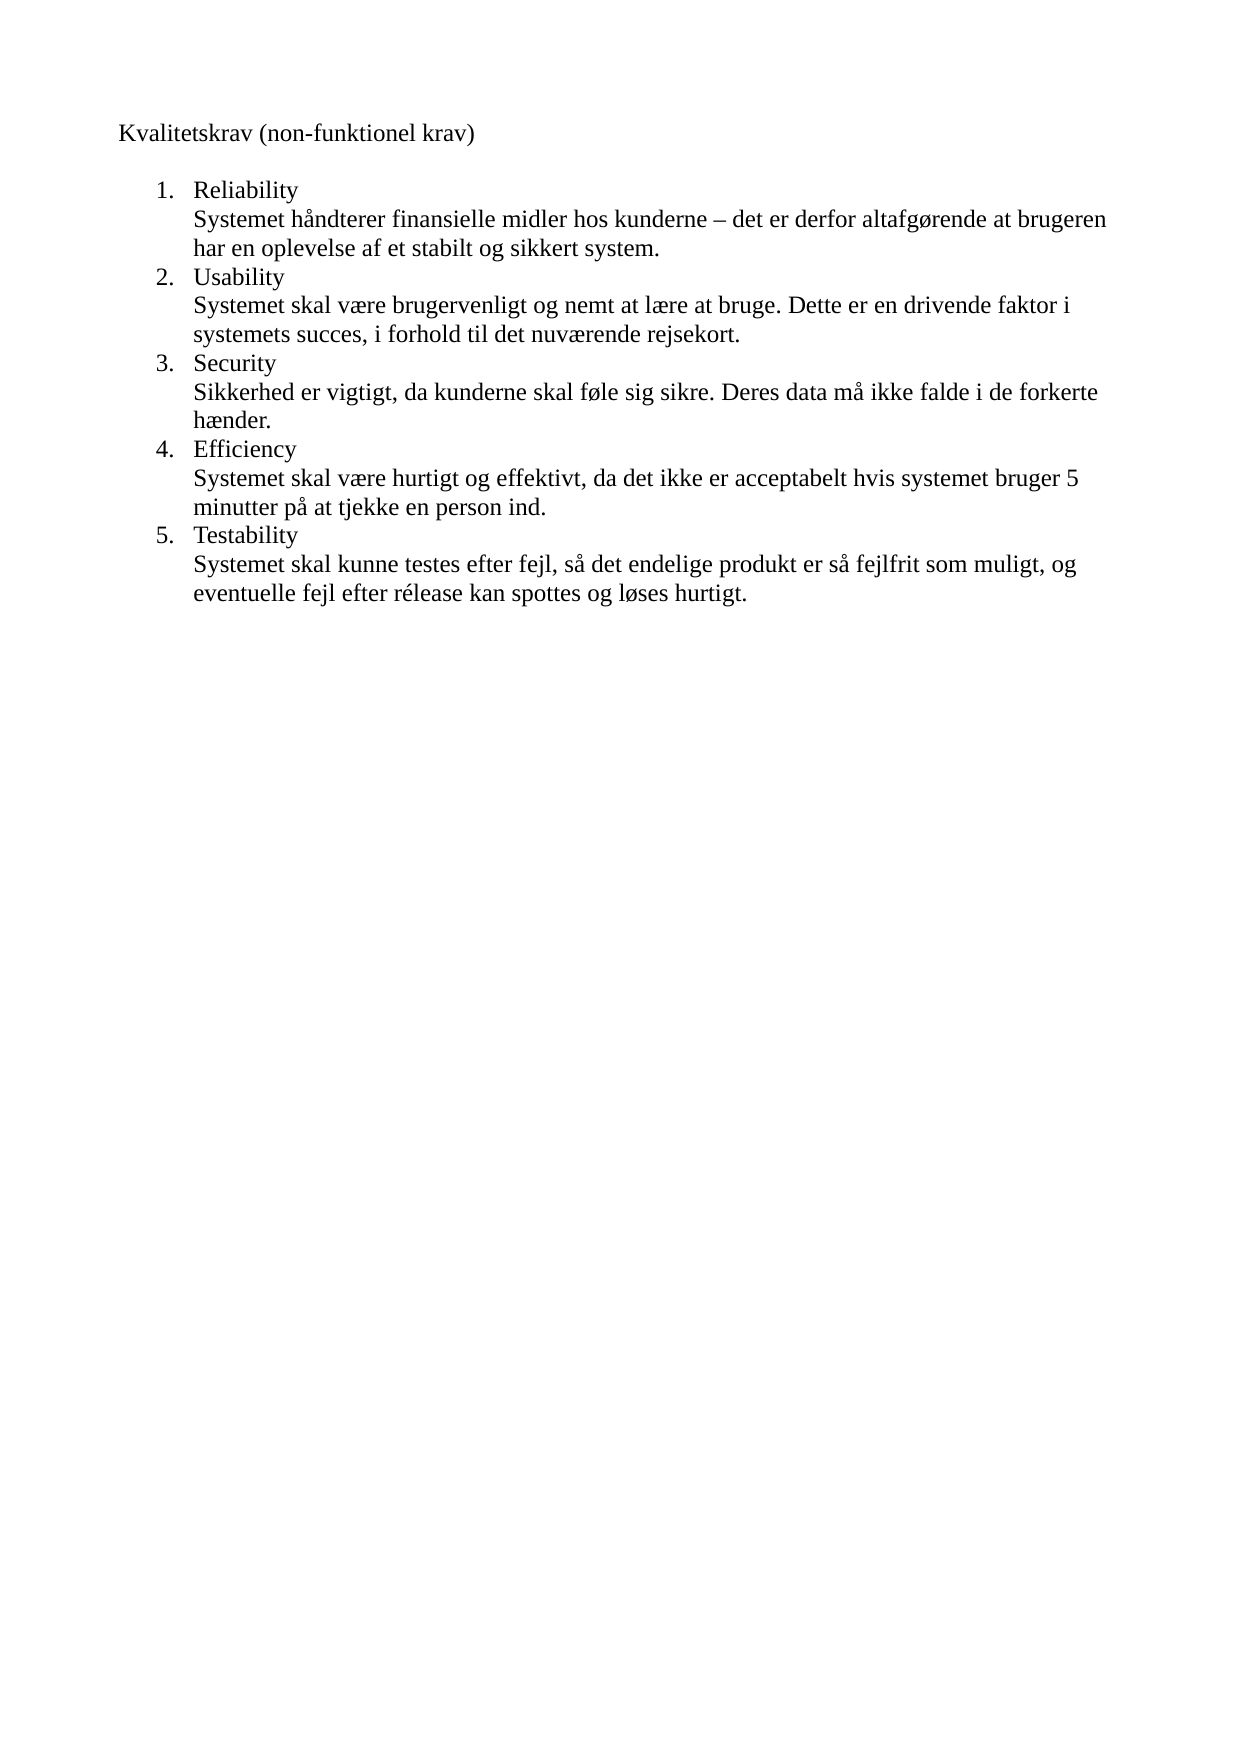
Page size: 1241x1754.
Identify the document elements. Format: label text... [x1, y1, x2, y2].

list Usability [156, 262, 1122, 291]
list Systemet skal være brugervenligt og nemt at lære at bruge. Dette er en drivende faktor i systemets succes, i forhold til det nuværende rejsekort. [156, 291, 1122, 348]
list Security Sikkerhed er vigtigt, da kunderne skal føle sig sikre. Deres data må ikke falde i de forkerte hænder. [156, 348, 1122, 434]
text Kvalitetskrav (non-funktionel krav) [118, 118, 1122, 147]
list Testability [156, 521, 1122, 549]
list Systemet skal være hurtigt og effektivt, da det ikke er acceptabelt hvis systemet bruger 5 minutter på at tjekke en person ind. [156, 463, 1122, 521]
list Systemet skal kunne testes efter fejl, så det endelige produkt er så fejlfrit som muligt, og eventuelle fejl efter rélease kan spottes og løses hurtigt. [156, 549, 1122, 607]
list Efficiency [156, 434, 1122, 463]
list Reliability Systemet håndterer finansielle midler hos kunderne – det er derfor altafgørende at brugeren har en oplevelse af et stabilt og sikkert system. [156, 176, 1122, 262]
